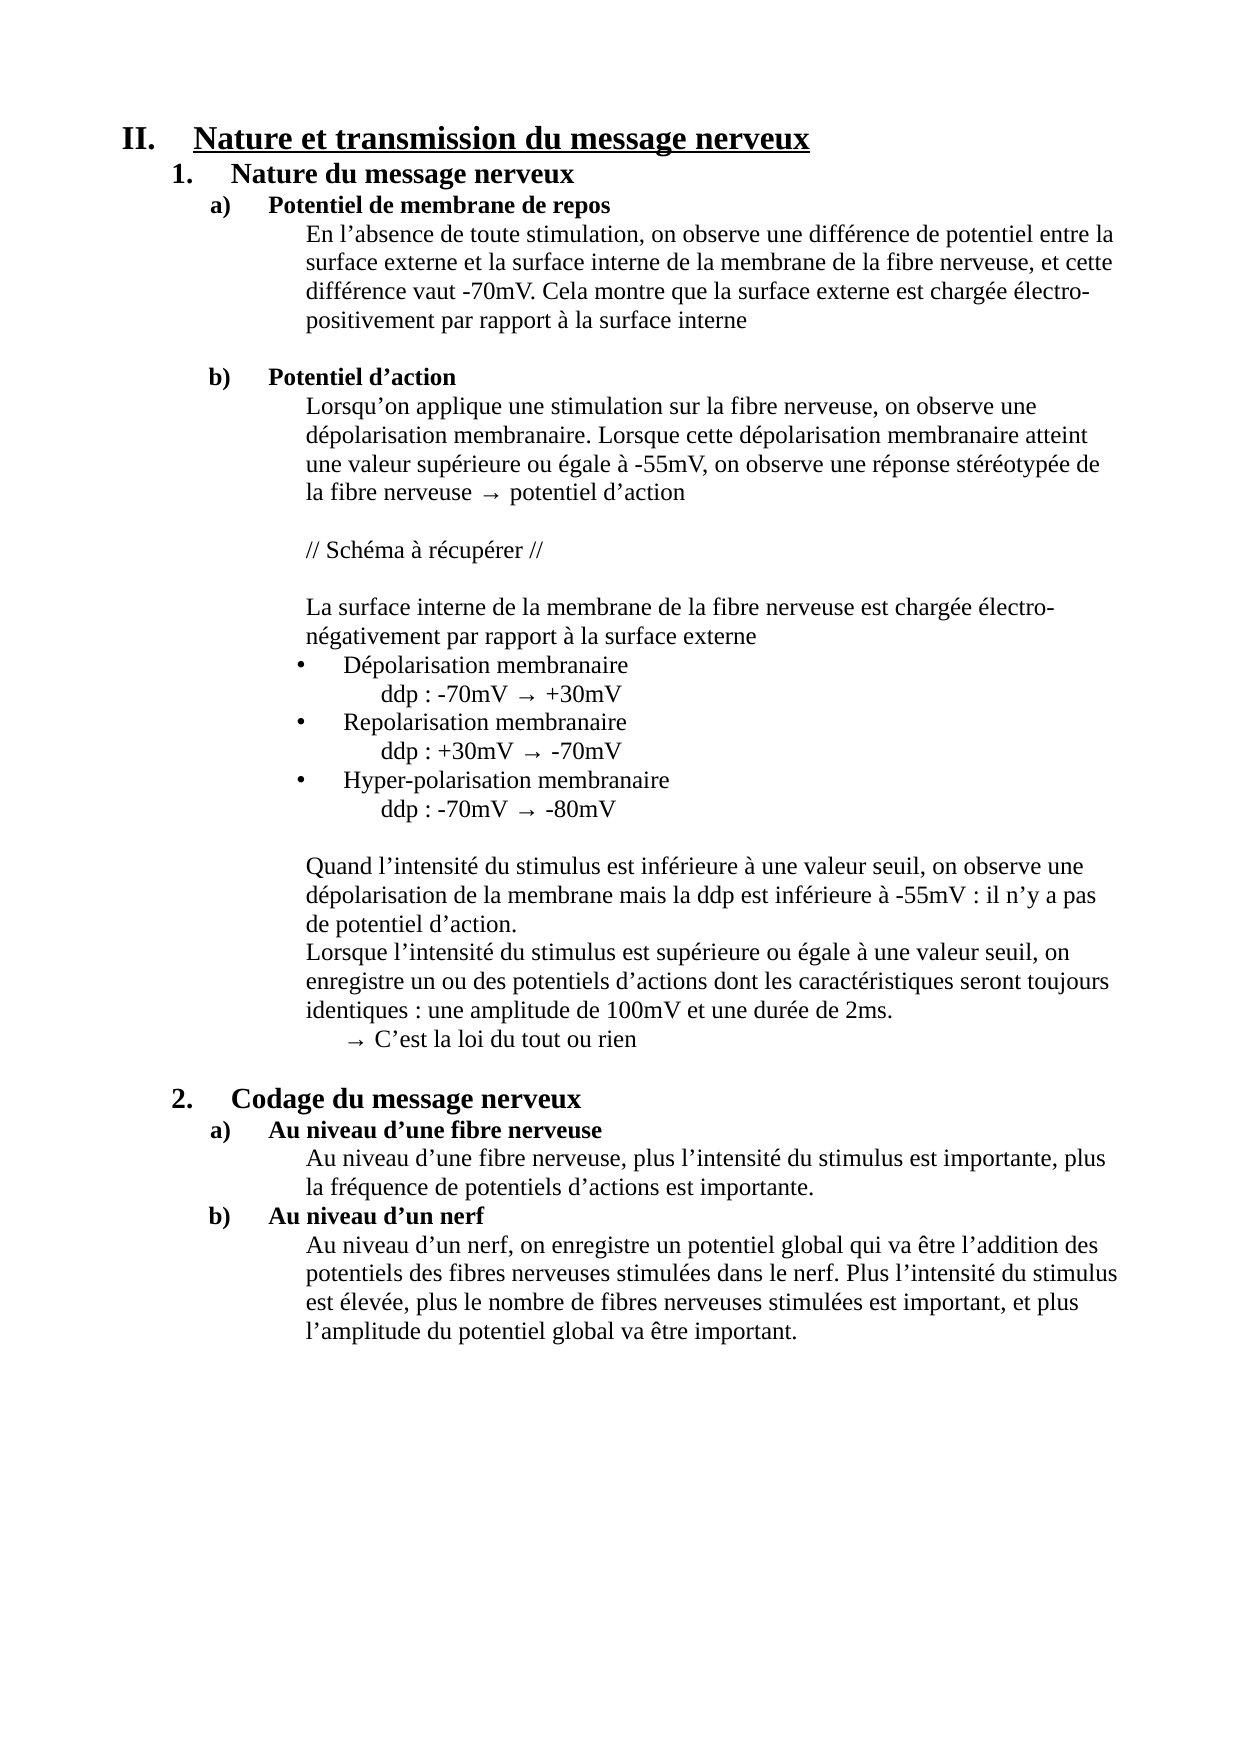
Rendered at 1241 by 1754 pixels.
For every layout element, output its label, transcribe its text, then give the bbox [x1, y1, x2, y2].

list Potentiel d’action [231, 362, 1122, 391]
list Lorsque l’intensité du stimulus est supérieure ou égale à une valeur seuil, on enregistre un ou des potentiels d’actions dont les caractéristiques seront toujours identiques : une amplitude de 100mV et une durée de 2ms. [268, 937, 1122, 1024]
list Au niveau d’une fibre nerveuse [231, 1115, 1122, 1143]
list Codage du message nerveux [193, 1081, 1122, 1115]
list Repolarisation membranaire [306, 707, 1122, 736]
list Potentiel de membrane de repos [231, 190, 1122, 219]
list Au niveau d’un nerf, on enregistre un potentiel global qui va être l’addition des potentiels des fibres nerveuses stimulées dans le nerf. Plus l’intensité du stimulus est élevée, plus le nombre de fibres nerveuses stimulées est important, et plus l’amplitude du potentiel global va être important. [268, 1230, 1122, 1345]
list Dépolarisation membranaire [306, 650, 1122, 679]
list Lorsqu’on applique une stimulation sur la fibre nerveuse, on observe une dépolarisation membranaire. Lorsque cette dépolarisation membranaire atteint une valeur supérieure ou égale à -55mV, on observe une réponse stéréotypée de la fibre nerveuse → potentiel d’action [268, 391, 1122, 506]
list ddp : +30mV → -70mV [343, 736, 1122, 765]
list ddp : -70mV → -80mV [343, 794, 1122, 822]
list Nature et transmission du message nerveux [156, 118, 1122, 156]
list Hyper-polarisation membranaire [306, 765, 1122, 794]
list Quand l’intensité du stimulus est inférieure à une valeur seuil, on observe une dépolarisation de la membrane mais la ddp est inférieure à -55mV : il n’y a pas de potentiel d’action. [268, 851, 1122, 937]
list Au niveau d’un nerf [231, 1201, 1122, 1230]
list Nature du message nerveux [193, 156, 1122, 190]
list → C’est la loi du tout ou rien [306, 1024, 1122, 1052]
list Au niveau d’une fibre nerveuse, plus l’intensité du stimulus est importante, plus la fréquence de potentiels d’actions est importante. [268, 1143, 1122, 1201]
list ddp : -70mV → +30mV [343, 679, 1122, 707]
list En l’absence de toute stimulation, on observe une différence de potentiel entre la surface externe et la surface interne de la membrane de la fibre nerveuse, et cette différence vaut -70mV. Cela montre que la surface externe est chargée électro-positivement par rapport à la surface interne [268, 219, 1122, 334]
list La surface interne de la membrane de la fibre nerveuse est chargée électro-négativement par rapport à la surface externe [268, 592, 1122, 650]
list // Schéma à récupérer // [268, 535, 1122, 564]
